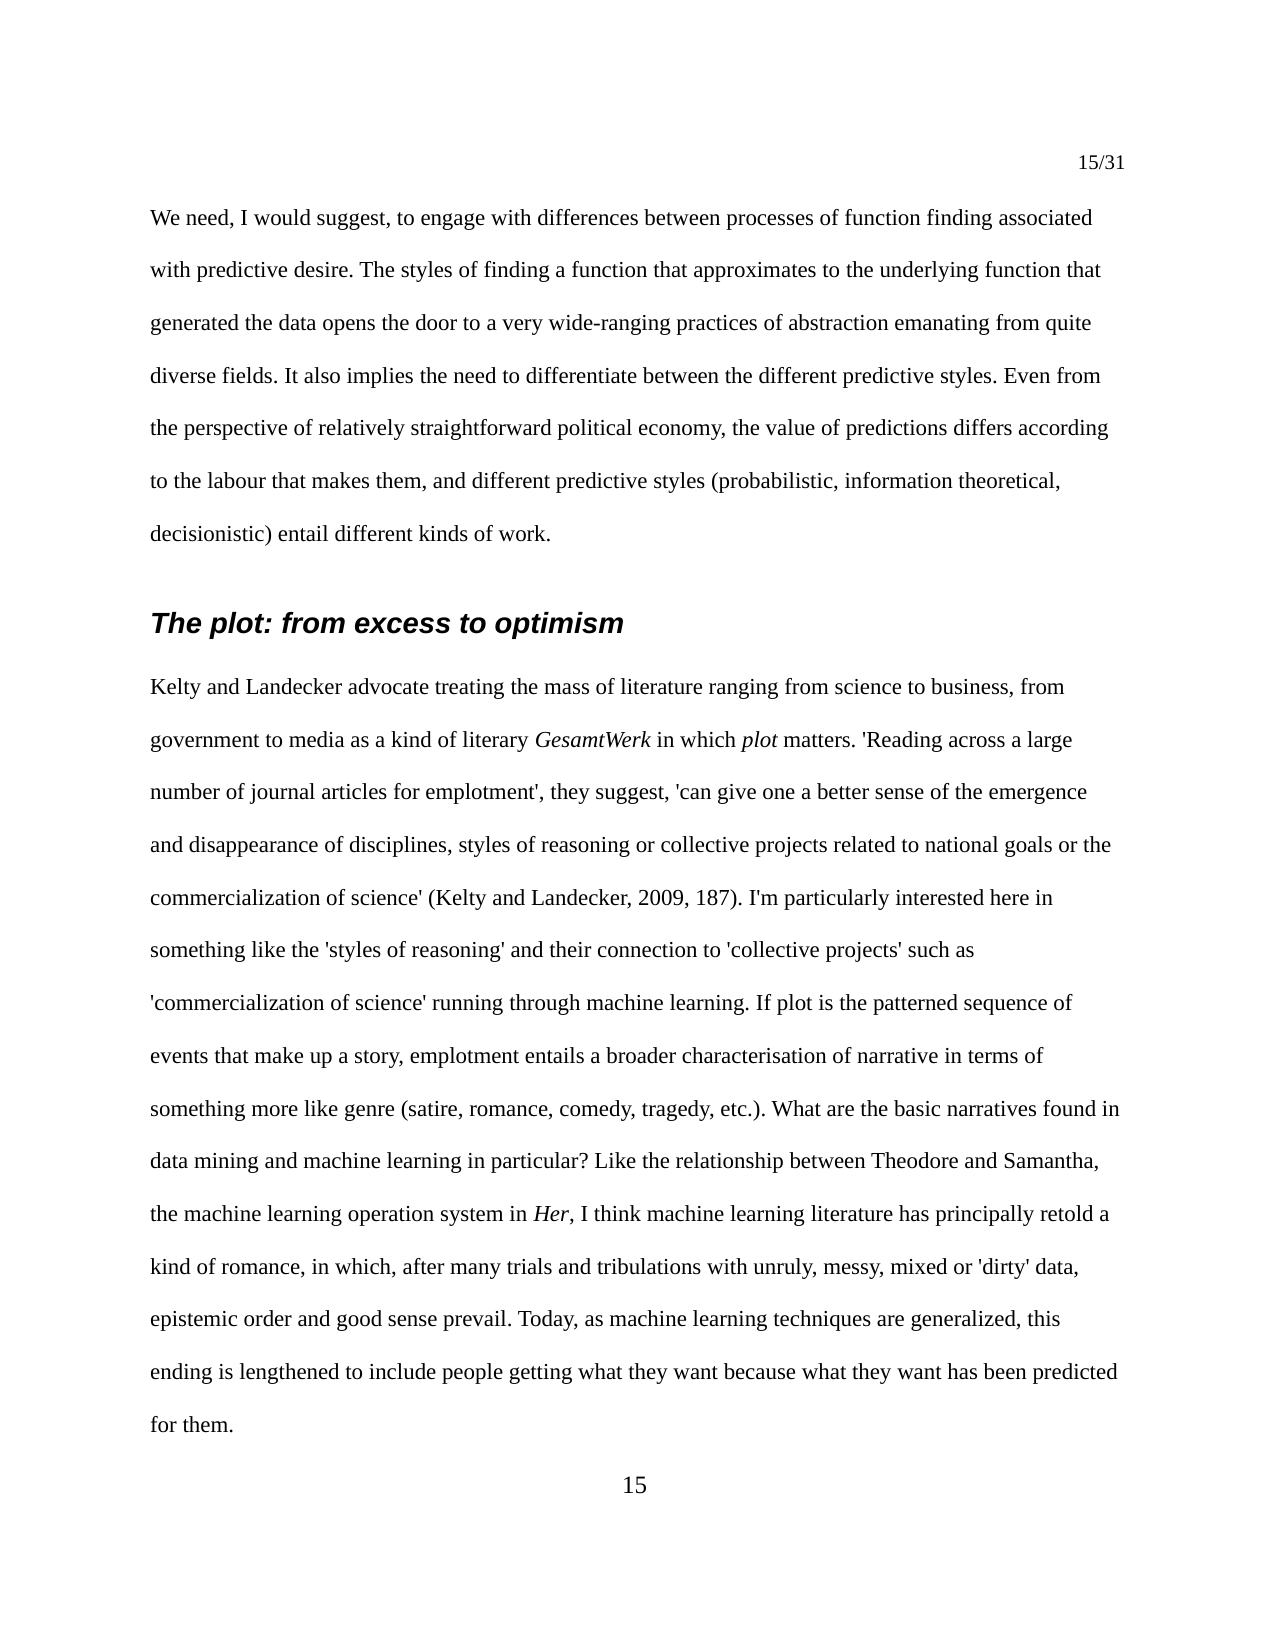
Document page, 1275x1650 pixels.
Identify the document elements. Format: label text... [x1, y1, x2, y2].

text Kelty and Landecker advocate treating the mass of literature ranging from science to business, from government to media as a kind of literary GesamtWerk in which plot matters. 'Reading across a large number of journal articles for emplotment', they suggest, 'can give one a better sense of the emergence and disappearance of disciplines, styles of reasoning or collective projects related to national goals or the commercialization of science' (Kelty and Landecker, 2009, 187). I'm particularly interested here in something like the 'styles of reasoning' and their connection to 'collective projects' such as 'commercialization of science' running through machine learning. If plot is the patterned sequence of events that make up a story, emplotment entails a broader characterisation of narrative in terms of something more like genre (satire, romance, comedy, tragedy, etc.). What are the basic narratives found in data mining and machine learning in particular? Like the relationship between Theodore and Samantha, the machine learning operation system in Her, I think machine learning literature has principally retold a kind of romance, in which, after many trials and tribulations with unruly, messy, mixed or 'dirty' data, epistemic order and good sense prevail. Today, as machine learning techniques are generalized, this ending is lengthened to include people getting what they want because what they want has been predicted for them. [150, 673, 1125, 1437]
text We need, I would suggest, to engage with differences between processes of function finding associated with predictive desire. The styles of finding a function that approximates to the underlying function that generated the data opens the door to a very wide-ranging practices of abstraction emanating from quite diverse fields. It also implies the need to differentiate between the different predictive styles. Even from the perspective of relatively straightforward political economy, the value of predictions differs according to the labour that makes them, and different predictive styles (probabilistic, information theoretical, decisionistic) entail different kinds of work. [150, 203, 1125, 546]
subtitle The plot: from excess to optimism [150, 606, 1125, 640]
